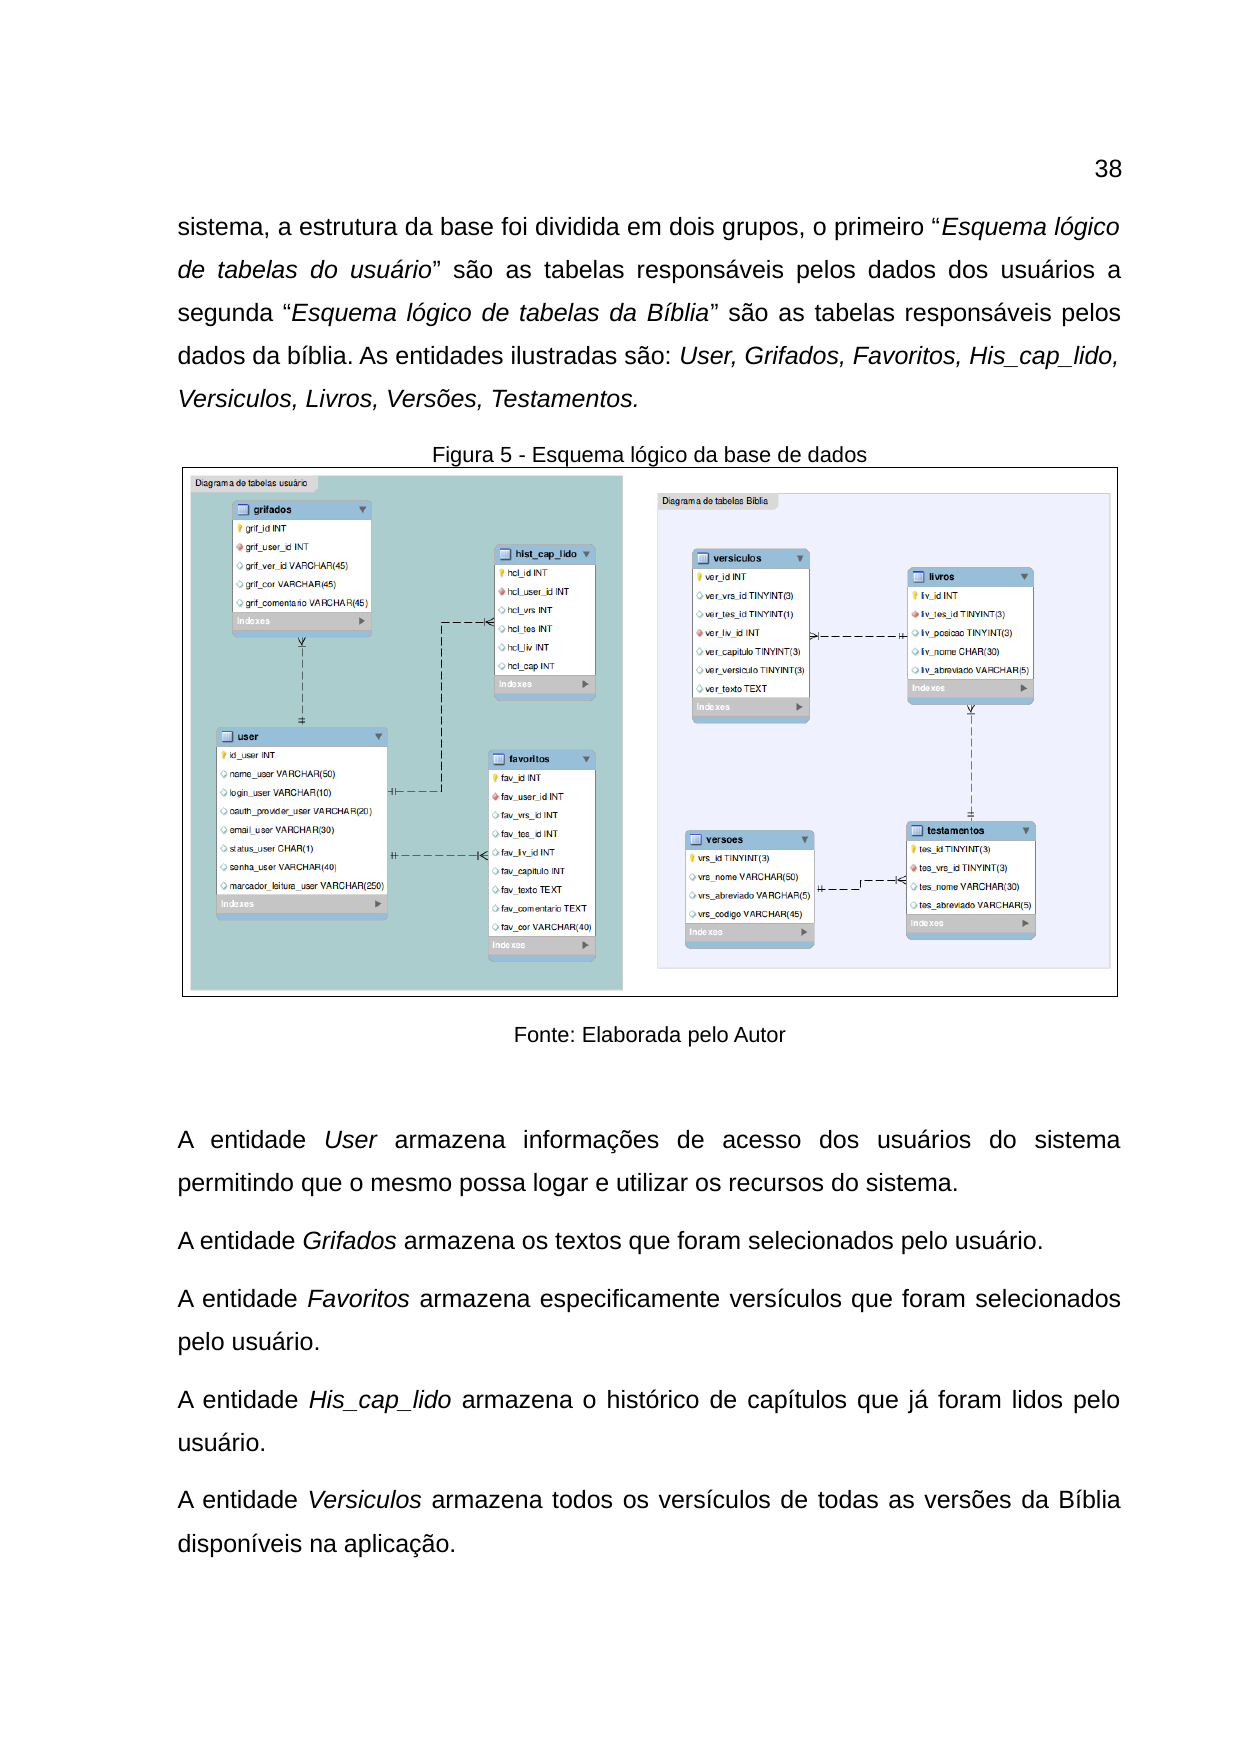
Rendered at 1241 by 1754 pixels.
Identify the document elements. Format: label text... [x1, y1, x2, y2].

text A entidade Grifados armazena os textos que foram selecionados pelo usuário. [177, 1226, 1122, 1255]
text Fonte: Elaborada pelo Autor [163, 1022, 1137, 1047]
text Figura 5 - Esquema lógico da base de dados [163, 442, 1137, 467]
text A entidade Favoritos armazena especificamente versículos que foram selecionados pelo usuário. [177, 1284, 1122, 1356]
text A entidade User armazena informações de acesso dos usuários do sistema permitindo que o mesmo possa logar e utilizar os recursos do sistema. [177, 1125, 1122, 1197]
text A entidade His_cap_lido armazena o histórico de capítulos que já foram lidos pelo usuário. [177, 1385, 1122, 1457]
text sistema, a estrutura da base foi dividida em dois grupos, o primeiro “Esquema lógico de tabelas do usuário” são as tabelas responsáveis pelos dados dos usuários a segunda “Esquema lógico de tabelas da Bíblia” são as tabelas responsáveis pelos dados da bíblia. As entidades ilustradas são: User, Grifados, Favoritos, His_cap_lido, Versiculos, Livros, Versões, Testamentos. [177, 212, 1122, 413]
text A entidade Versiculos armazena todos os versículos de todas as versões da Bíblia disponíveis na aplicação. [177, 1486, 1122, 1557]
picture [183, 468, 1117, 996]
